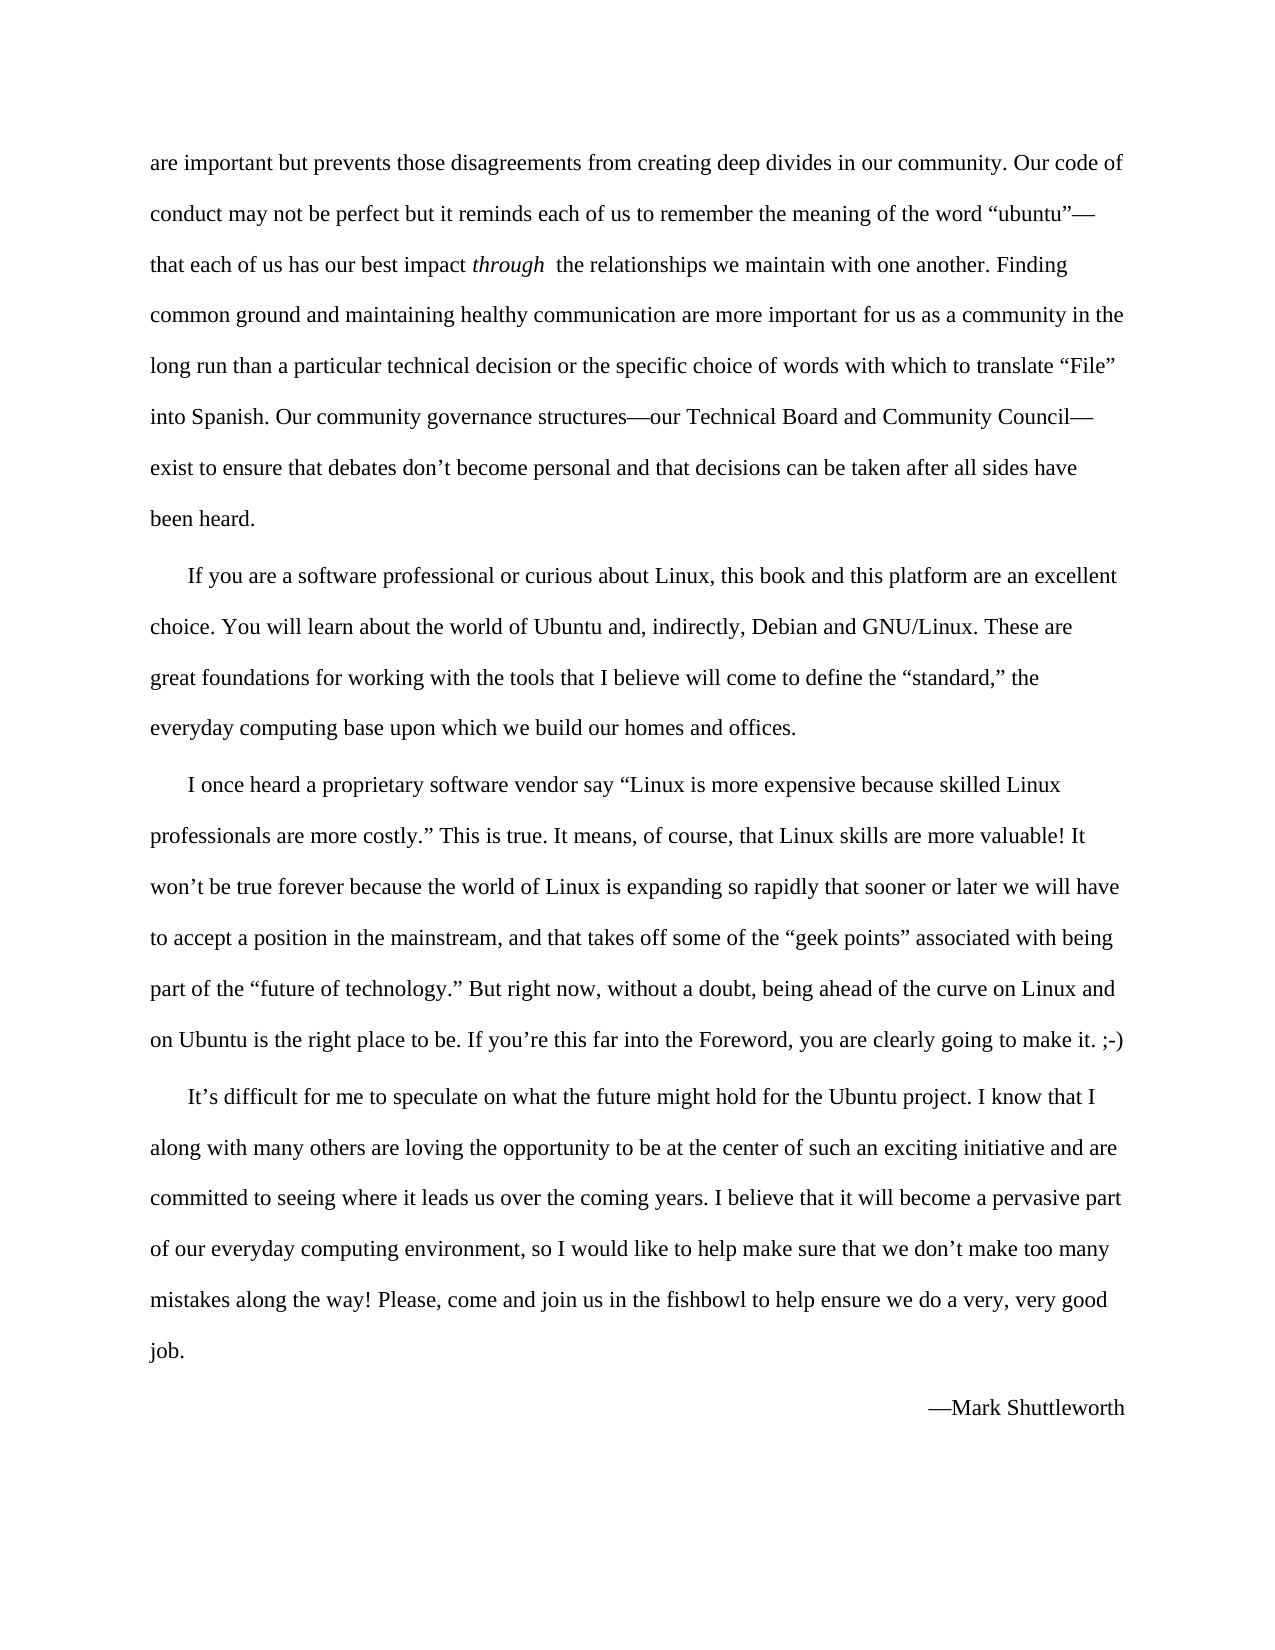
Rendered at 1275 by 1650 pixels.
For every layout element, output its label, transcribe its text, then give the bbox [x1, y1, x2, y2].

text are important but prevents those disagreements from creating deep divides in our community. Our code of conduct may not be perfect but it reminds each of us to remember the meaning of the word “ubuntu”—that each of us has our best impact through the relationships we maintain with one another. Finding common ground and maintaining healthy communication are more important for us as a community in the long run than a particular technical decision or the specific choice of words with which to translate “File” into Spanish. Our community governance structures—our Technical Board and Community Council—exist to ensure that debates don’t become personal and that decisions can be taken after all sides have been heard. [150, 150, 1125, 531]
text I once heard a proprietary software vendor say “Linux is more expensive because skilled Linux professionals are more costly.” This is true. It means, of course, that Linux skills are more valuable! It won’t be true forever because the world of Linux is expanding so rapidly that sooner or later we will have to accept a position in the mainstream, and that takes off some of the “geek points” associated with being part of the “future of technology.” But right now, without a doubt, being ahead of the curve on Linux and on Ubuntu is the right place to be. If you’re this far into the Foreword, you are clearly going to make it. ;-) [150, 772, 1125, 1052]
text It’s difficult for me to speculate on what the future might hold for the Ubuntu project. I know that I along with many others are loving the opportunity to be at the center of such an exciting initiative and are committed to seeing where it leads us over the coming years. I believe that it will become a pervasive part of our everyday computing environment, so I would like to help make sure that we don’t make too many mistakes along the way! Please, come and join us in the fishbowl to help ensure we do a very, very good job. [150, 1084, 1125, 1363]
text —Mark Shuttleworth [150, 1395, 1125, 1420]
text If you are a software professional or curious about Linux, this book and this platform are an excellent choice. You will learn about the world of Ubuntu and, indirectly, Debian and GNU/Linux. These are great foundations for working with the tools that I believe will come to define the “standard,” the everyday computing base upon which we build our homes and offices. [150, 563, 1125, 741]
